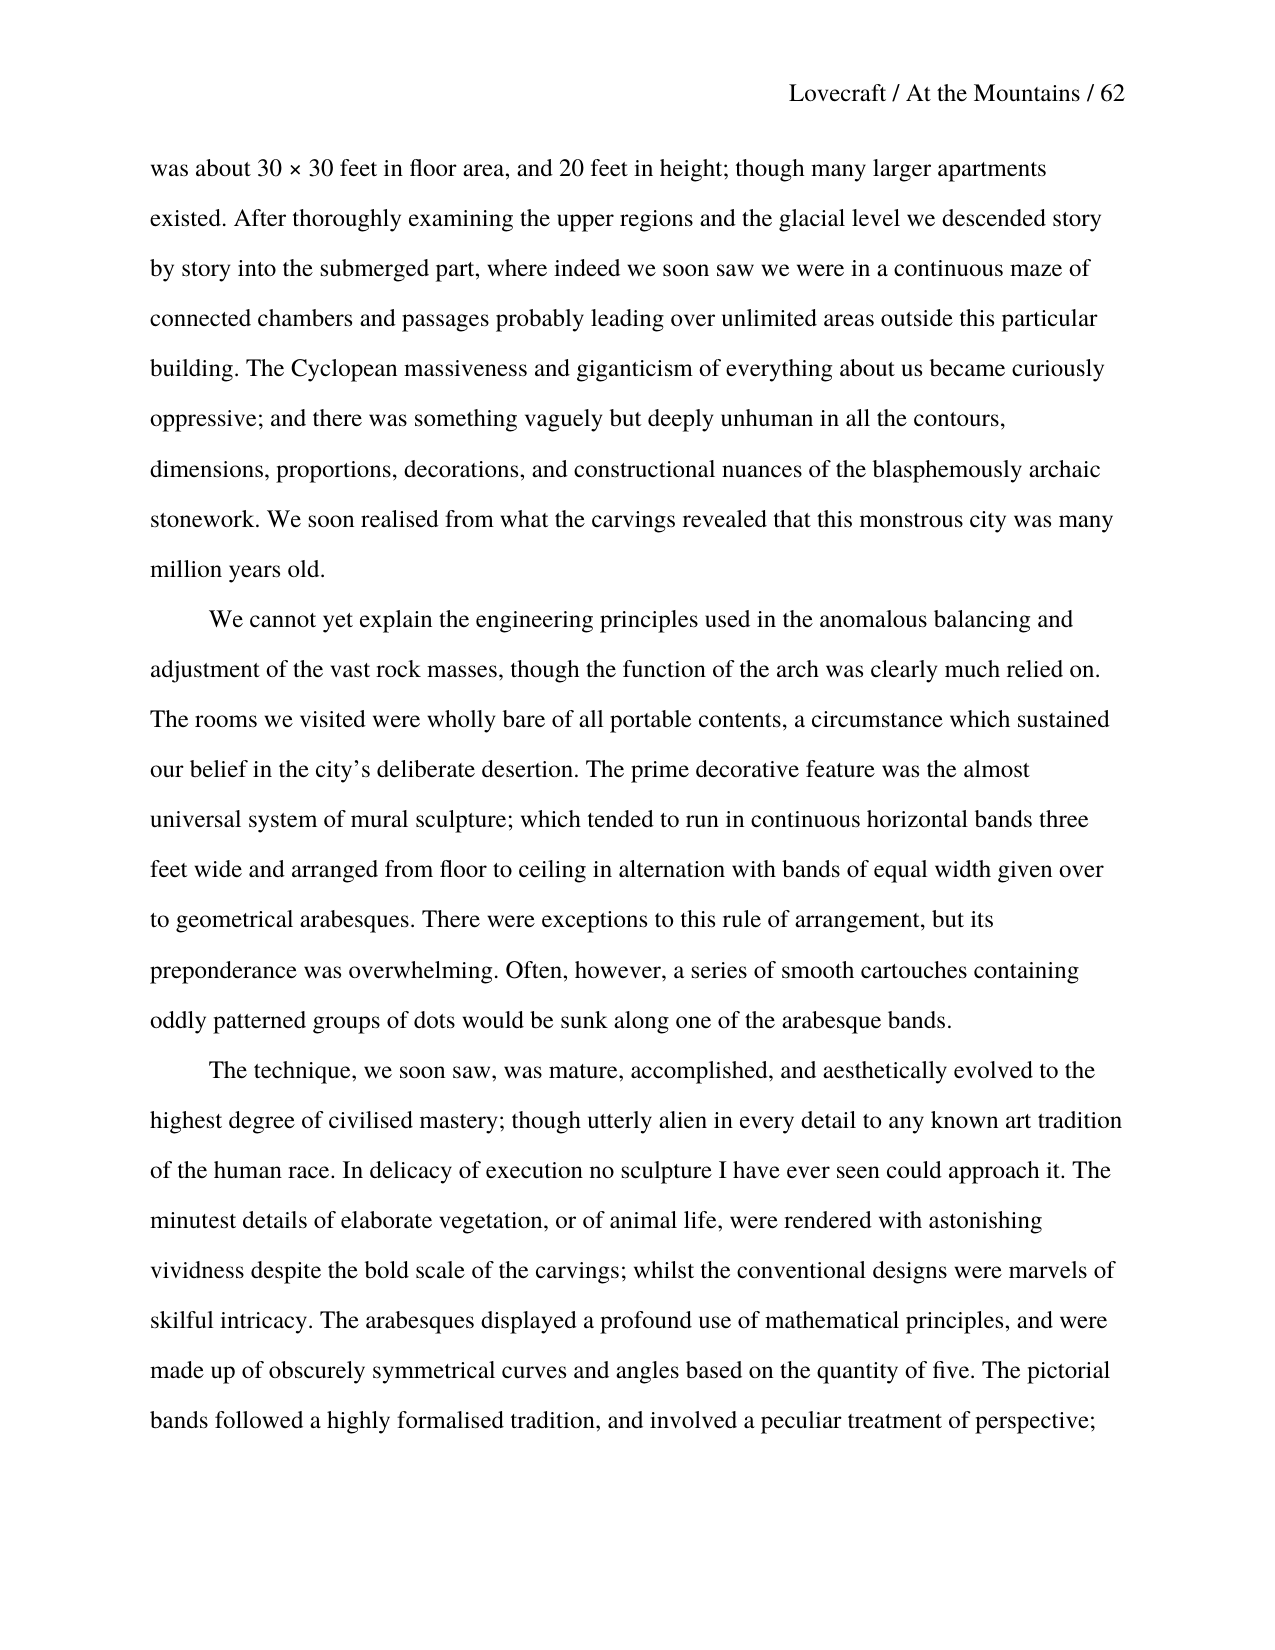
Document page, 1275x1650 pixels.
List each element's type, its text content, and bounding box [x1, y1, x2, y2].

text The technique, we soon saw, was mature, accomplished, and aesthetically evolved to the highest degree of civilised mastery; though utterly alien in every detail to any known art tradition of the human race. In delicacy of execution no sculpture I have ever seen could approach it. The minutest details of elaborate vegetation, or of animal life, were rendered with astonishing vividness despite the bold scale of the carvings; whilst the conventional designs were marvels of skilful intricacy. The arabesques displayed a profound use of mathematical principles, and were made up of obscurely symmetrical curves and angles based on the quantity of five. The pictorial bands followed a highly formalised tradition, and involved a peculiar treatment of perspective; [150, 1052, 1125, 1436]
text was about 30 × 30 feet in floor area, and 20 feet in height; though many larger apartments existed. After thoroughly examining the upper regions and the glacial level we descended story by story into the submerged part, where indeed we soon saw we were in a continuous maze of connected chambers and passages probably leading over unlimited areas outside this particular building. The Cyclopean massiveness and giganticism of everything about us became curiously oppressive; and there was something vaguely but deeply unhuman in all the contours, dimensions, proportions, decorations, and constructional nuances of the blasphemously archaic stonework. We soon realised from what the carvings revealed that this monstrous city was many million years old. [150, 150, 1125, 584]
text We cannot yet explain the engineering principles used in the anomalous balancing and adjustment of the vast rock masses, though the function of the arch was clearly much relied on. The rooms we visited were wholly bare of all portable contents, a circumstance which sustained our belief in the city’s deliberate desertion. The prime decorative feature was the almost universal system of mural sculpture; which tended to run in continuous horizontal bands three feet wide and arranged from floor to ceiling in alternation with bands of equal width given over to geometrical arabesques. There were exceptions to this rule of arrangement, but its preponderance was overwhelming. Often, however, a series of smooth cartouches containing oddly patterned groups of dots would be sunk along one of the arabesque bands. [150, 601, 1125, 1035]
